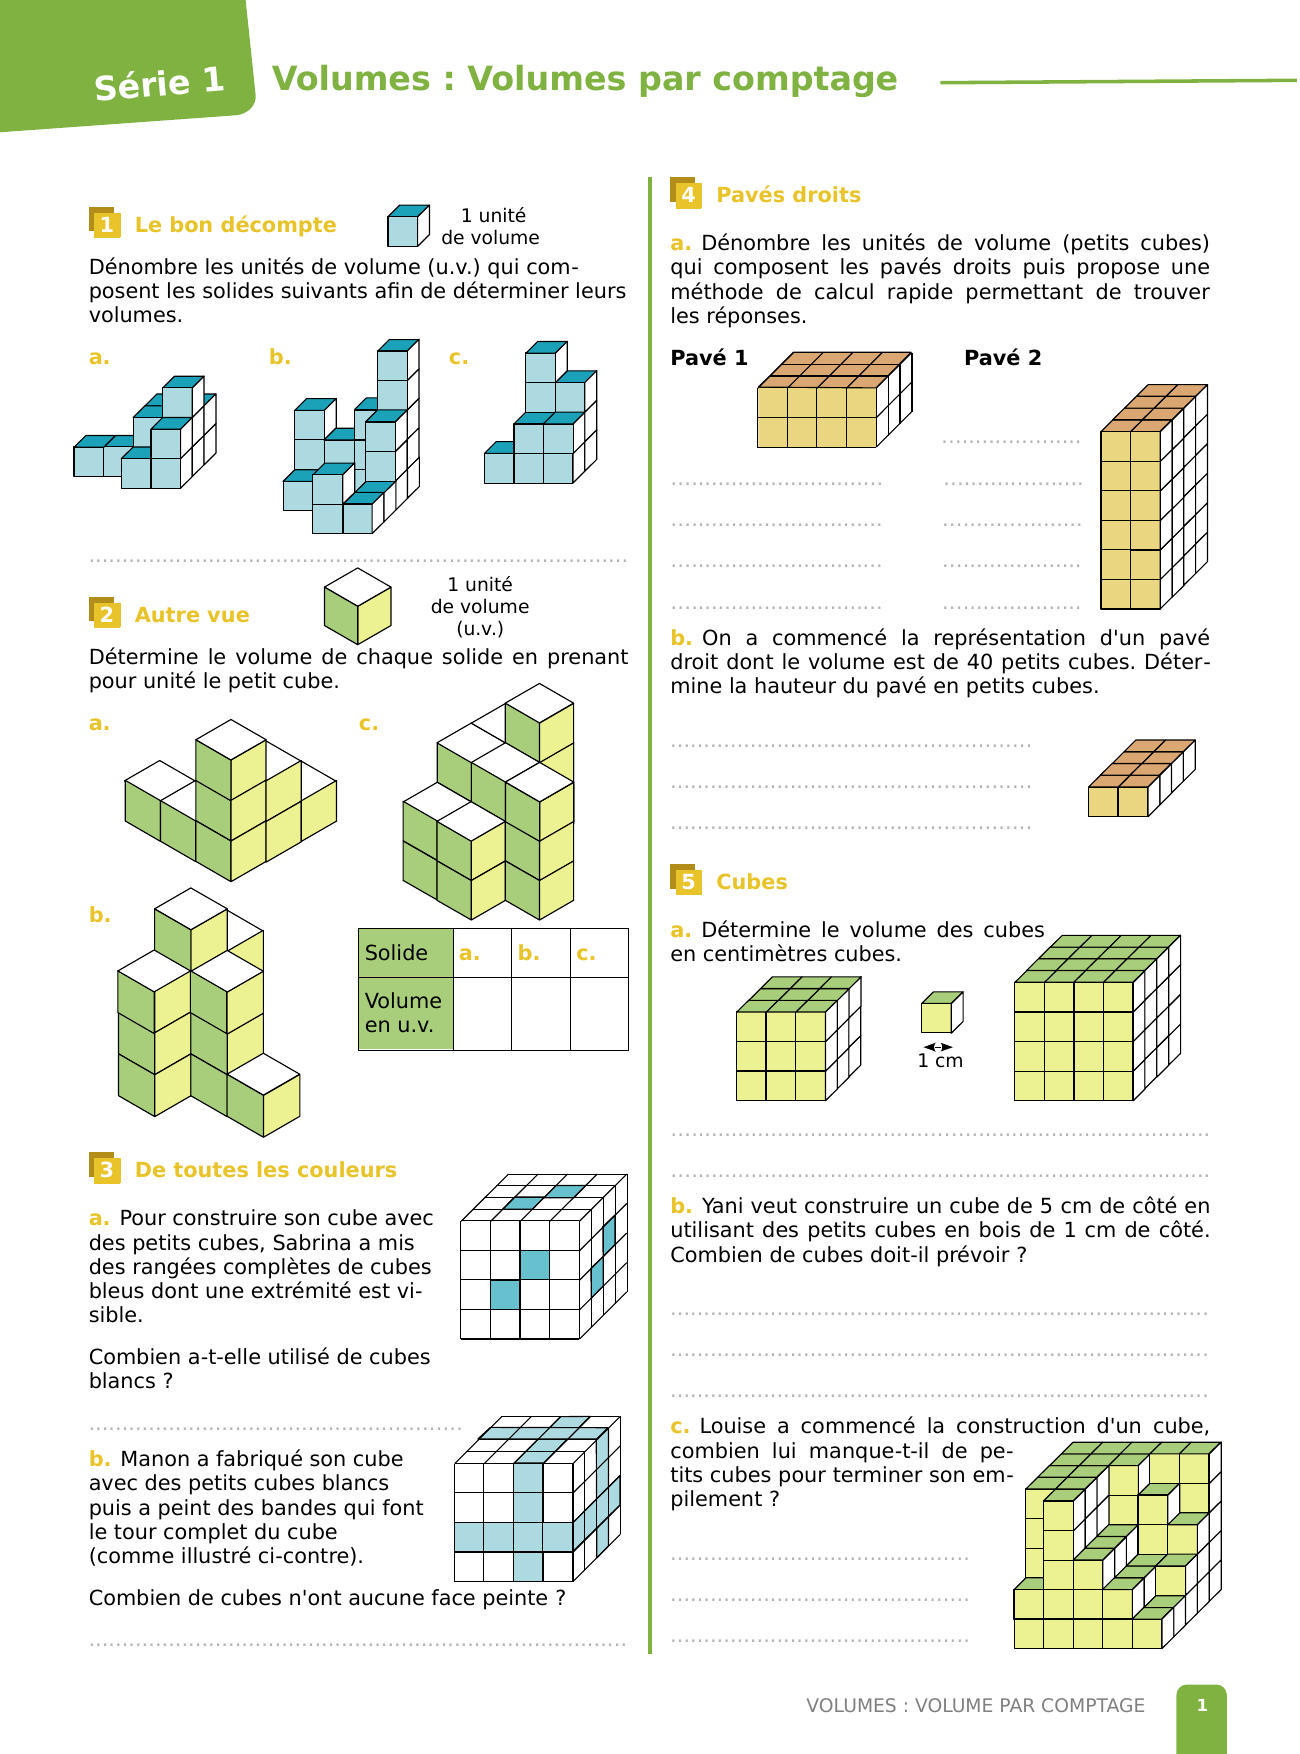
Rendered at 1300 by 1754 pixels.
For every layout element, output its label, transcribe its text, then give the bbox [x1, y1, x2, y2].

subtitle Le bon décompte [429, 207, 629, 237]
text ….........…...... [670, 407, 1123, 449]
table_cell [571, 978, 628, 1049]
list Manon a fabriqué son cube avec des petits cubes blancs puis a peint des bandes qui font le tour complet du cube (comme illustré ci‑contre). [88, 1447, 469, 1568]
list On a commencé la représentation d'un pavé droit dont le volume est de 40 petits cubes. Déter­mine la hauteur du pavé en petits cubes. [670, 626, 1211, 699]
table_header Solide [359, 929, 453, 977]
text Détermine le volume de chaque solide en prenant pour unité le petit cube. [88, 645, 629, 693]
table_cell [512, 978, 570, 1049]
subtitle Autre vue [88, 597, 94, 627]
text …............................. ….................. [670, 573, 1211, 614]
text …............................. ….......…........ [670, 490, 1100, 531]
text …............................. …........................…......... [670, 1075, 1211, 1141]
list Détermine le volume des cubes en centimètres cubes. [670, 918, 1211, 967]
table_cell Volume en u.v. [359, 978, 453, 1049]
list Dénombre les unités de volume (petits cubes) qui composent les pavés droits puis propose une méthode de calcul rapide permettant de trouver les réponses. [670, 231, 1211, 328]
subtitle Autre vue [114, 597, 324, 627]
text Combien a‑t‑elle utilisé de cubes blancs ? [88, 1345, 629, 1394]
table_cell [454, 978, 511, 1049]
list Pavé 1 Pavé 2 [670, 346, 1211, 370]
table_header a. [454, 929, 511, 977]
list [589, 1447, 629, 1568]
list [593, 1206, 629, 1328]
subtitle Autre vue [392, 597, 629, 627]
text …..........................… …........…....... [670, 449, 1100, 490]
table_header c. [571, 929, 628, 977]
subtitle Cubes [695, 864, 1211, 894]
table_header b. [512, 929, 570, 977]
text …............................. …........................…......... [670, 1141, 1211, 1182]
text Combien de cubes n'ont aucune face peinte ? [88, 1586, 629, 1610]
list Yani veut construire un cube de 5 cm de côté en utilisant des petits cubes en bois de 1 cm de côté. Combien de cubes doit‑il prévoir ? [670, 1194, 1211, 1267]
list Louise a commencé la construction d'un cube, combien lui manque‑t‑il de pe­tits cubes pour terminer son em­pilement ? [670, 1414, 1211, 1512]
list Dénombre les unités de volume (u.v.) qui com­posent les solides suivants afin de déterminer leurs volumes. [88, 255, 629, 328]
subtitle Pavés droits [695, 177, 1211, 208]
list Pour construire son cube avec des petits cubes, Sabrina a mis des rangées complètes de cubes bleus dont une extrémité est vi­sible. [88, 1206, 474, 1328]
subtitle Le bon décompte [114, 207, 395, 237]
subtitle De toutes les couleurs [114, 1152, 629, 1183]
text …............................. ….................. [670, 531, 1100, 573]
